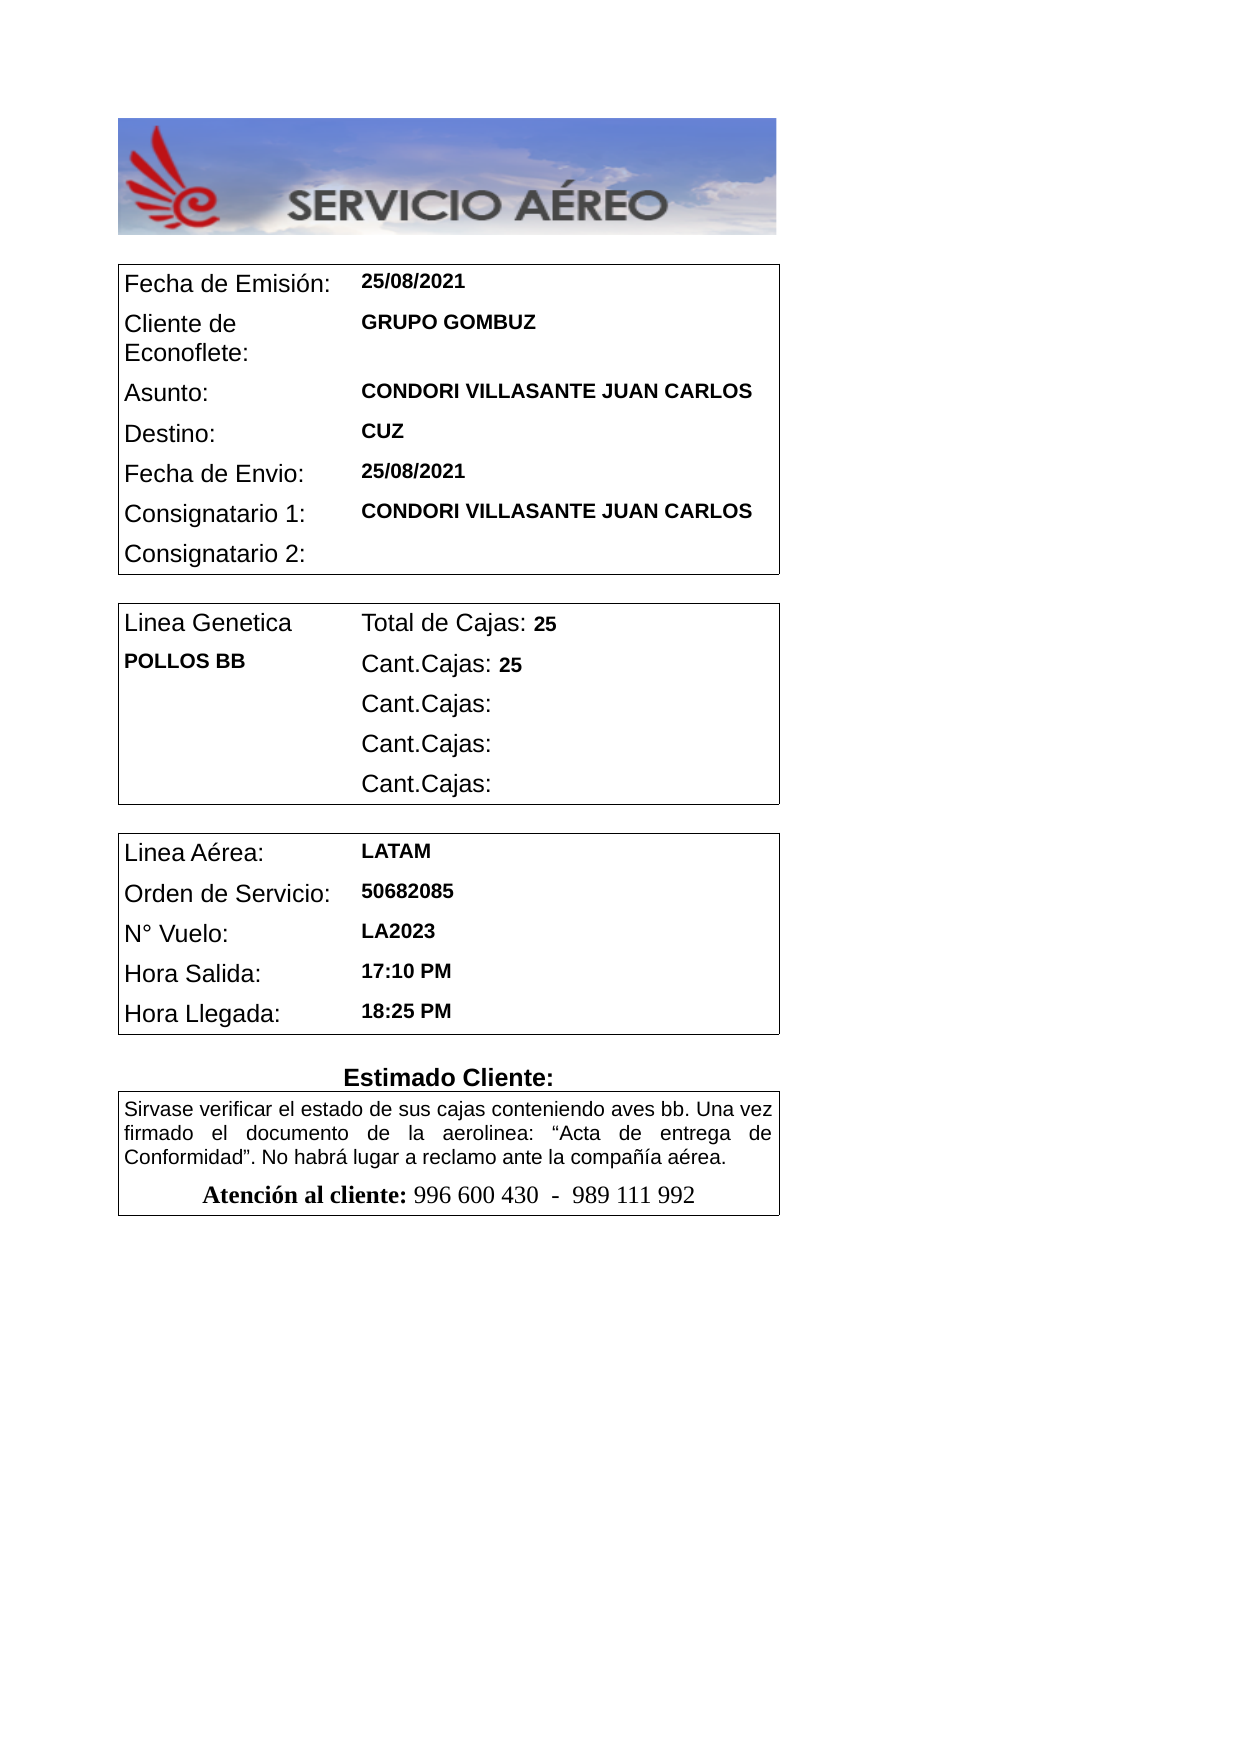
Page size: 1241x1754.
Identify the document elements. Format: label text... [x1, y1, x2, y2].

table_cell Linea Genetica [119, 604, 356, 643]
table_cell 25/08/2021 [356, 453, 779, 493]
table_cell [118, 575, 356, 603]
table_cell Cant.Cajas: [356, 723, 779, 763]
table_cell N° Vuelo: [119, 913, 356, 953]
table_cell LA2023 [356, 913, 779, 953]
table_cell CUZ [356, 413, 779, 453]
table_cell Consignatario 1: [119, 493, 356, 533]
table_cell Hora Llegada: [119, 994, 356, 1034]
table_cell 50682085 [356, 873, 779, 913]
table_cell Fecha de Envio: [119, 453, 356, 493]
table_cell POLLOS BB [119, 643, 356, 683]
table_cell Atención al cliente: 996 600 430 - 989 111 992 [119, 1175, 779, 1215]
table_cell CONDORI VILLASANTE JUAN CARLOS [356, 373, 779, 413]
table_cell Linea Aérea: [119, 834, 356, 873]
table_cell [356, 534, 779, 574]
picture [118, 118, 777, 235]
table_cell Destino: [119, 413, 356, 453]
table_cell Sirvase verificar el estado de sus cajas conteniendo aves bb. Una vez firmado el documento de la aerolinea: “Acta de entrega de Conformidad”. No habrá lugar a reclamo ante la compañía aérea. [119, 1092, 779, 1175]
table_cell Consignatario 2: [119, 534, 356, 574]
table_cell [356, 575, 779, 603]
table_cell [356, 805, 779, 833]
table_header 25/08/2021 [356, 265, 779, 304]
table_cell Asunto: [119, 373, 356, 413]
table_cell [119, 764, 356, 804]
table_cell GRUPO GOMBUZ [356, 304, 779, 373]
table_cell Cant.Cajas: [356, 764, 779, 804]
table_cell [119, 723, 356, 763]
table_cell 17:10 PM [356, 953, 779, 993]
table_cell Hora Salida: [119, 953, 356, 993]
table_cell Estimado Cliente: [118, 1035, 779, 1091]
table_header Fecha de Emisión: [119, 265, 356, 304]
table_cell 18:25 PM [356, 994, 779, 1034]
table_cell [119, 683, 356, 723]
table_cell LATAM [356, 834, 779, 873]
table_cell Cant.Cajas: [356, 683, 779, 723]
table_cell [118, 805, 356, 833]
table_cell CONDORI VILLASANTE JUAN CARLOS [356, 493, 779, 533]
table_cell Cant.Cajas: 25 [356, 643, 779, 683]
table_cell Orden de Servicio: [119, 873, 356, 913]
table_cell Total de Cajas: 25 [356, 604, 779, 643]
table_cell Cliente de Econoflete: [119, 304, 356, 373]
